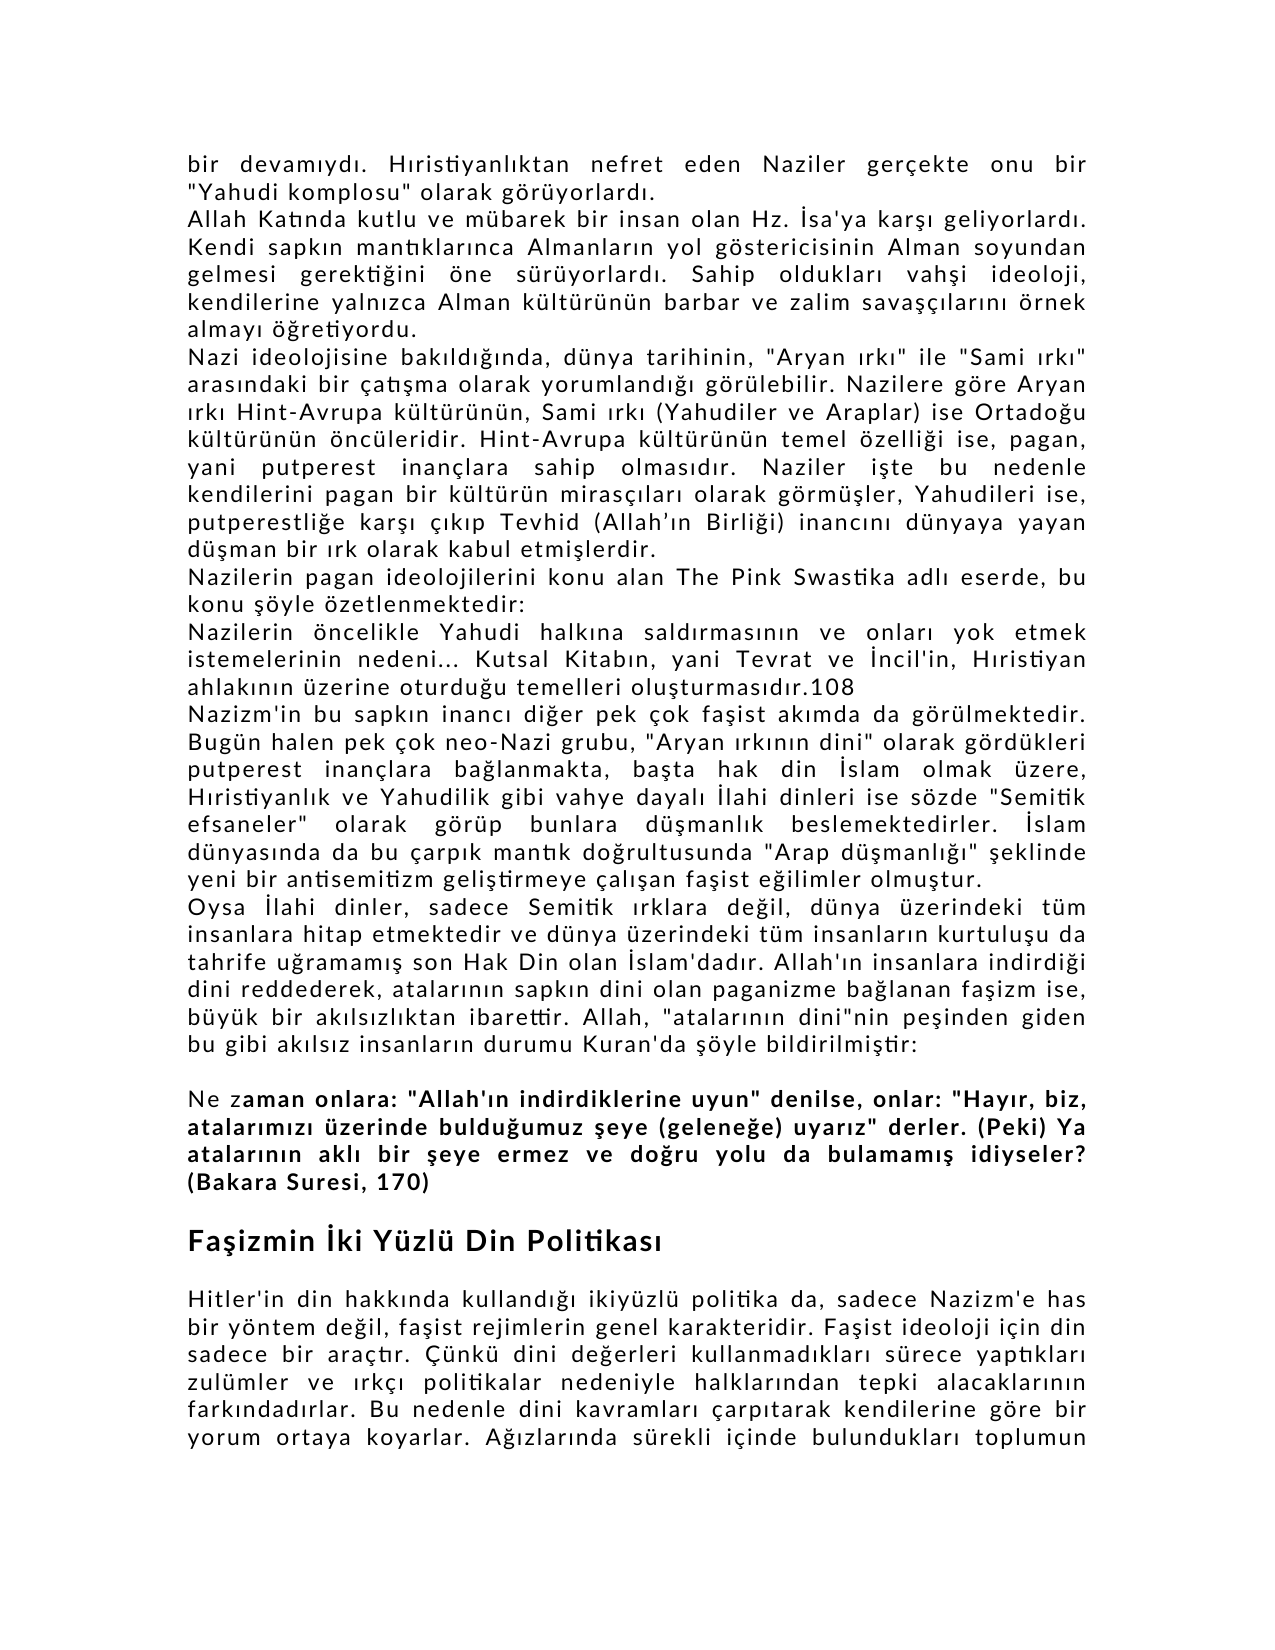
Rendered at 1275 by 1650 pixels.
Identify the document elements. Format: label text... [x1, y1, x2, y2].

text Nazilerin pagan ideolojilerini konu alan The Pink Swastika adlı eserde, bu konu şöyle özetlenmektedir: [187, 562, 1087, 617]
text Hitler'in din hakkında kullandığı ikiyüzlü politika da, sadece Nazizm'e has bir yöntem değil, faşist rejimlerin genel karakteridir. Faşist ideoloji için din sadece bir araçtır. Çünkü dini değerleri kullanmadıkları sürece yaptıkları zulümler ve ırkçı politikalar nedeniyle halklarından tepki alacaklarının farkındadırlar. Bu nedenle dini kavramları çarpıtarak kendilerine göre bir yorum ortaya koyarlar. Ağızlarında sürekli içinde bulundukları toplumun [187, 1285, 1087, 1450]
text Nazilerin öncelikle Yahudi halkına saldırmasının ve onları yok etmek istemelerinin nedeni... Kutsal Kitabın, yani Tevrat ve İncil'in, Hıristiyan ahlakının üzerine oturduğu temelleri oluşturmasıdır.108 [187, 617, 1087, 700]
text Oysa İlahi dinler, sadece Semitik ırklara değil, dünya üzerindeki tüm insanlara hitap etmektedir ve dünya üzerindeki tüm insanların kurtuluşu da tahrife uğramamış son Hak Din olan İslam'dadır. Allah'ın insanlara indirdiği dini reddederek, atalarının sapkın dini olan paganizme bağlanan faşizm ise, büyük bir akılsızlıktan ibarettir. Allah, "atalarının dini"nin peşinden giden bu gibi akılsız insanların durumu Kuran'da şöyle bildirilmiştir: [187, 892, 1087, 1057]
text Allah Katında kutlu ve mübarek bir insan olan Hz. İsa'ya karşı geliyorlardı. Kendi sapkın mantıklarınca Almanların yol göstericisinin Alman soyundan gelmesi gerektiğini öne sürüyorlardı. Sahip oldukları vahşi ideoloji, kendilerine yalnızca Alman kültürünün barbar ve zalim savaşçılarını örnek almayı öğretiyordu. [187, 205, 1087, 342]
text Ne zaman onlara: "Allah'ın indirdiklerine uyun" denilse, onlar: "Hayır, biz, atalarımızı üzerinde bulduğumuz şeye (geleneğe) uyarız" derler. (Peki) Ya atalarının aklı bir şeye ermez ve doğru yolu da bulamamış idiyseler? (Bakara Suresi, 170) [187, 1085, 1087, 1195]
text Faşizmin İki Yüzlü Din Politikası [187, 1222, 1087, 1257]
text Nazi ideolojisine bakıldığında, dünya tarihinin, "Aryan ırkı" ile "Sami ırkı" arasındaki bir çatışma olarak yorumlandığı görülebilir. Nazilere göre Aryan ırkı Hint-Avrupa kültürünün, Sami ırkı (Yahudiler ve Araplar) ise Ortadoğu kültürünün öncüleridir. Hint-Avrupa kültürünün temel özelliği ise, pagan, yani putperest inançlara sahip olmasıdır. Naziler işte bu nedenle kendilerini pagan bir kültürün mirasçıları olarak görmüşler, Yahudileri ise, putperestliğe karşı çıkıp Tevhid (Allah’ın Birliği) inancını dünyaya yayan düşman bir ırk olarak kabul etmişlerdir. [187, 342, 1087, 562]
text Nazizm'in bu sapkın inancı diğer pek çok faşist akımda da görülmektedir. Bugün halen pek çok neo-Nazi grubu, "Aryan ırkının dini" olarak gördükleri putperest inançlara bağlanmakta, başta hak din İslam olmak üzere, Hıristiyanlık ve Yahudilik gibi vahye dayalı İlahi dinleri ise sözde "Semitik efsaneler" olarak görüp bunlara düşmanlık beslemektedirler. İslam dünyasında da bu çarpık mantık doğrultusunda "Arap düşmanlığı" şeklinde yeni bir antisemitizm geliştirmeye çalışan faşist eğilimler olmuştur. [187, 700, 1087, 892]
text bir devamıydı. Hıristiyanlıktan nefret eden Naziler gerçekte onu bir "Yahudi komplosu" olarak görüyorlardı. [187, 150, 1087, 205]
